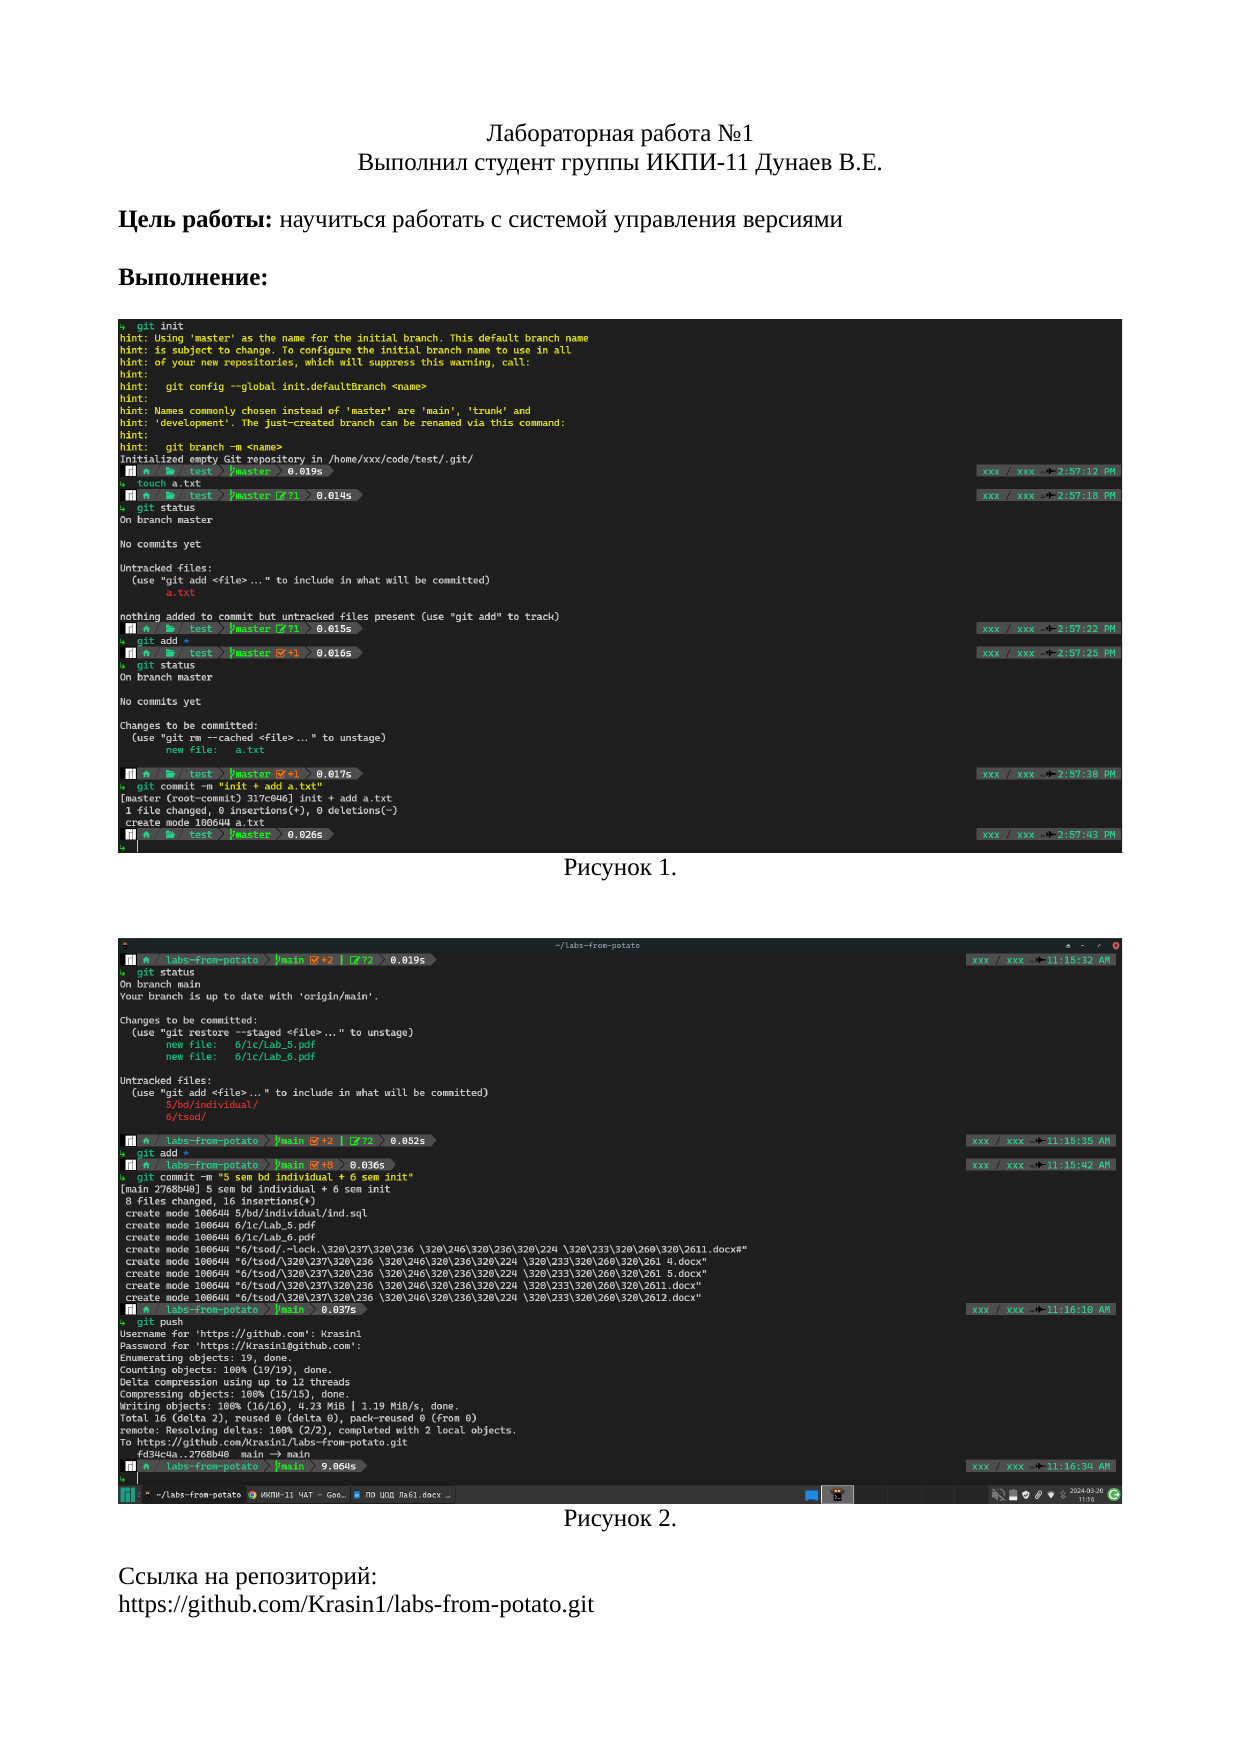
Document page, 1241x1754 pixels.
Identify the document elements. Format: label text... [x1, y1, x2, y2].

text Рисунок 1. [118, 853, 1122, 881]
text https://github.com/Krasin1/labs-from-potato.git [118, 1589, 1122, 1618]
picture [118, 938, 1123, 1504]
text Выполнил студент группы ИКПИ-11 Дунаев В.Е. [118, 147, 1122, 176]
text Рисунок 2. [118, 1504, 1122, 1532]
text Выполнение: [118, 262, 1122, 291]
text Лабораторная работа №1 [118, 118, 1122, 147]
picture [118, 319, 1123, 853]
text Цель работы: научиться работать с системой управления версиями [118, 204, 1122, 233]
text Ссылка на репозиторий: [118, 1561, 1122, 1589]
